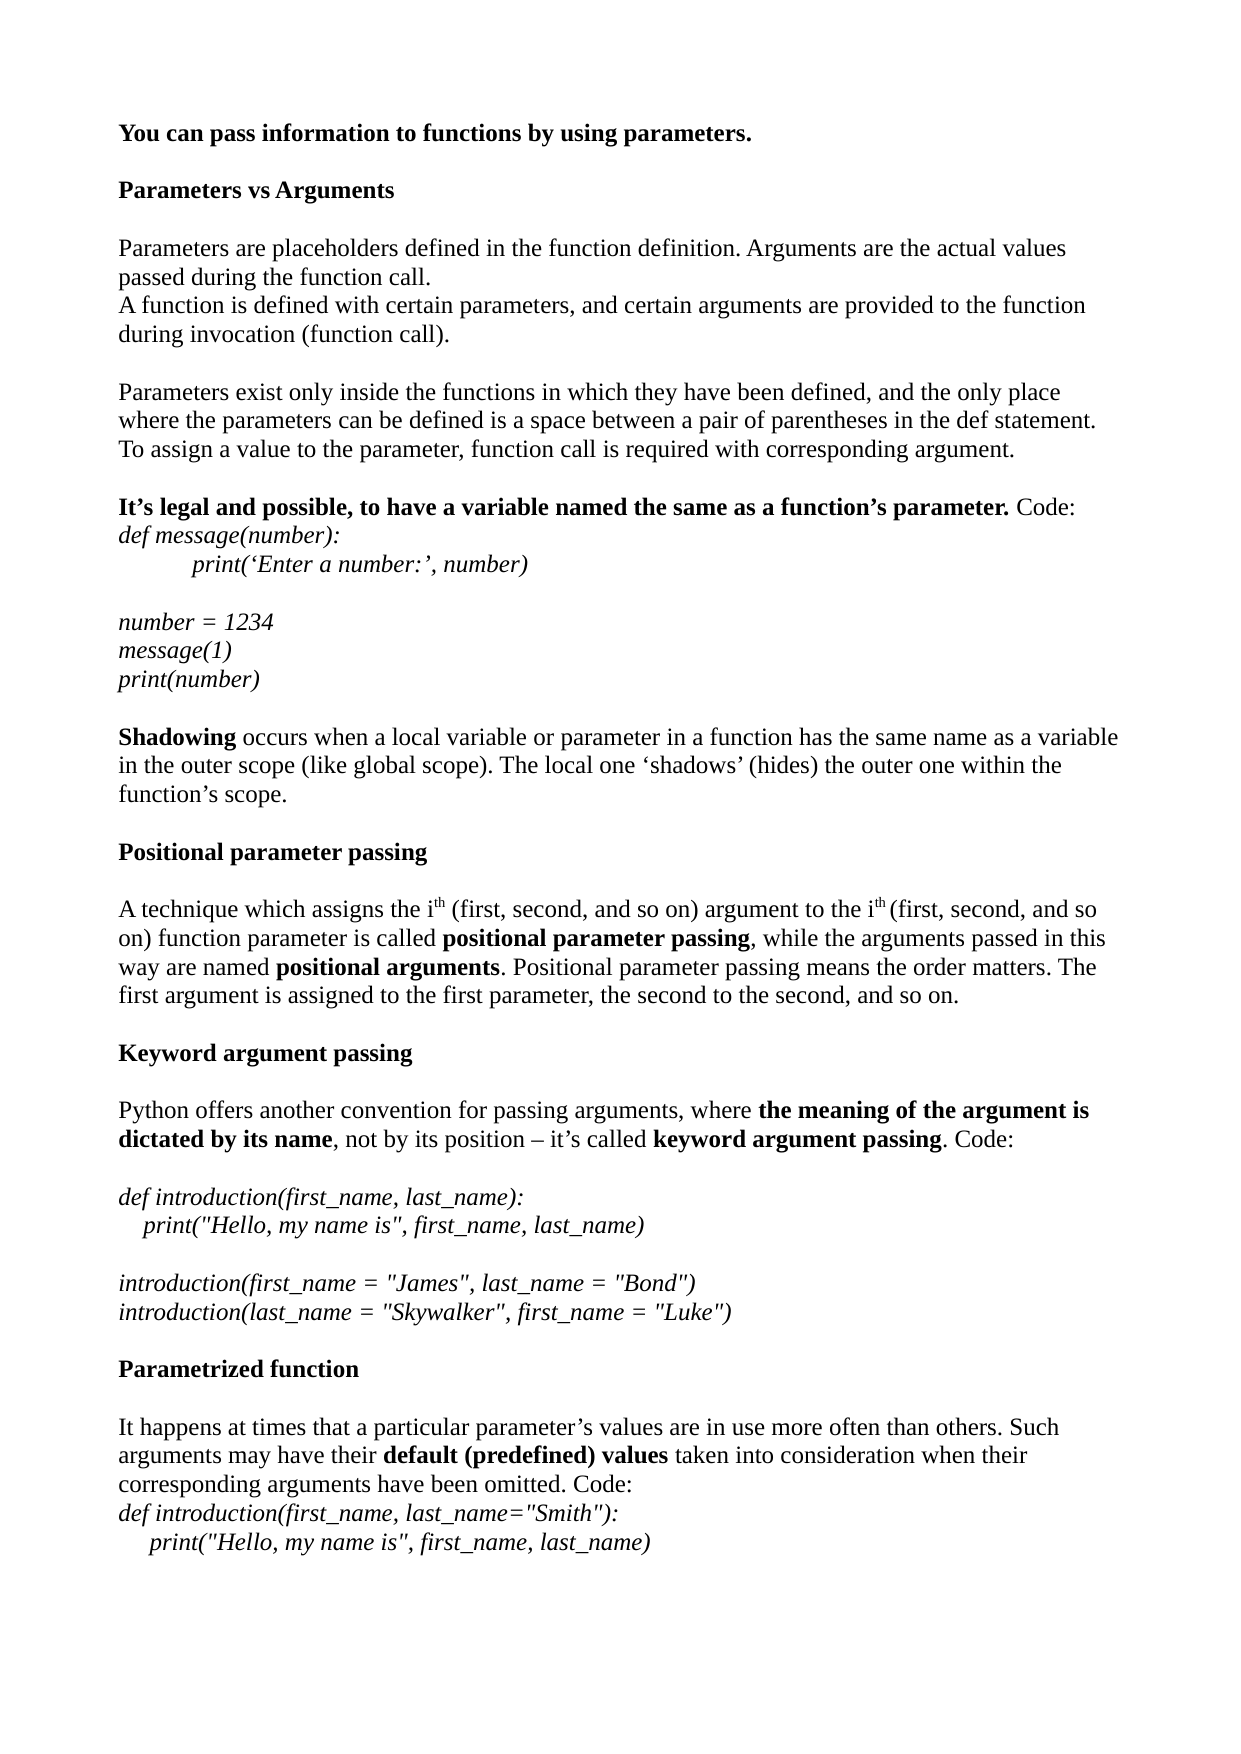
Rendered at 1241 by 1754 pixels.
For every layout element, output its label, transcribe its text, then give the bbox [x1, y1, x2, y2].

text A technique which assigns the ith (first, second, and so on) argument to the ith (first, second, and so on) function parameter is called positional parameter passing, while the arguments passed in this way are named positional arguments. Positional parameter passing means the order matters. The first argument is assigned to the first parameter, the second to the second, and so on. [118, 894, 1122, 1009]
text number = 1234 [118, 607, 1122, 636]
text print(‘Enter a number:’, number) [118, 549, 1122, 578]
text print("Hello, my name is", first_name, last_name) [118, 1211, 1122, 1239]
text introduction(last_name = "Skywalker", first_name = "Luke") [118, 1297, 1122, 1326]
text You can pass information to functions by using parameters. [118, 118, 1122, 147]
text Python offers another convention for passing arguments, where the meaning of the argument is dictated by its name, not by its position – it’s called keyword argument passing. Code: [118, 1096, 1122, 1153]
text print("Hello, my name is", first_name, last_name) [118, 1527, 1122, 1556]
text A function is defined with certain parameters, and certain arguments are provided to the function during invocation (function call). [118, 291, 1122, 348]
text introduction(first_name = "James", last_name = "Bond") [118, 1268, 1122, 1297]
text Parameters exist only inside the functions in which they have been defined, and the only place where the parameters can be defined is a space between a pair of parentheses in the def statement. To assign a value to the parameter, function call is required with corresponding argument. [118, 377, 1122, 463]
text def message(number): [118, 521, 1122, 549]
text Parameters are placeholders defined in the function definition. Arguments are the actual values passed during the function call. [118, 233, 1122, 291]
text def introduction(first_name, last_name): [118, 1182, 1122, 1211]
text message(1) [118, 636, 1122, 664]
text Keyword argument passing [118, 1038, 1122, 1067]
text It happens at times that a particular parameter’s values are in use more often than others. Such arguments may have their default (predefined) values taken into consideration when their corresponding arguments have been omitted. Code: [118, 1412, 1122, 1498]
text Parametrized function [118, 1354, 1122, 1383]
text Shadowing occurs when a local variable or parameter in a function has the same name as a variable in the outer scope (like global scope). The local one ‘shadows’ (hides) the outer one within the function’s scope. [118, 722, 1122, 808]
text Parameters vs Arguments [118, 176, 1122, 204]
text print(number) [118, 664, 1122, 693]
text Positional parameter passing [118, 837, 1122, 866]
text def introduction(first_name, last_name="Smith"): [118, 1498, 1122, 1527]
text It’s legal and possible, to have a variable named the same as a function’s parameter. Code: [118, 492, 1122, 521]
